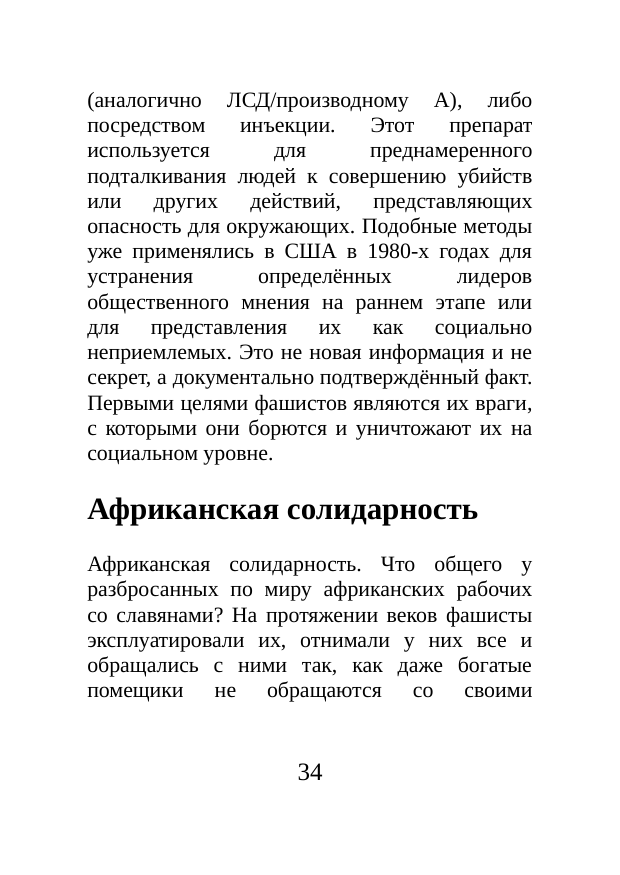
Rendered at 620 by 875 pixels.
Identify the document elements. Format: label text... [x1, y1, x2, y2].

text Африканская солидарность [87, 490, 532, 526]
text (аналогично ЛСД/производному А), либо посредством инъекции. Этот препарат используется для преднамеренного подталкивания людей к совершению убийств или других действий, представляющих опасность для окружающих. Подобные методы уже применялись в США в 1980-х годах для устранения определённых лидеров общественного мнения на раннем этапе или для представления их как социально неприемлемых. Это не новая информация и не секрет, а документально подтверждённый факт. Первыми целями фашистов являются их враги, с которыми они борются и уничтожают их на социальном уровне. [87, 87, 532, 465]
text Африканская солидарность. Что общего у разбросанных по миру африканских рабочих со славянами? На протяжении веков фашисты эксплуатировали их, отнимали у них все и обращались с ними так, как даже богатые помещики не обращаются со своими [87, 551, 532, 702]
